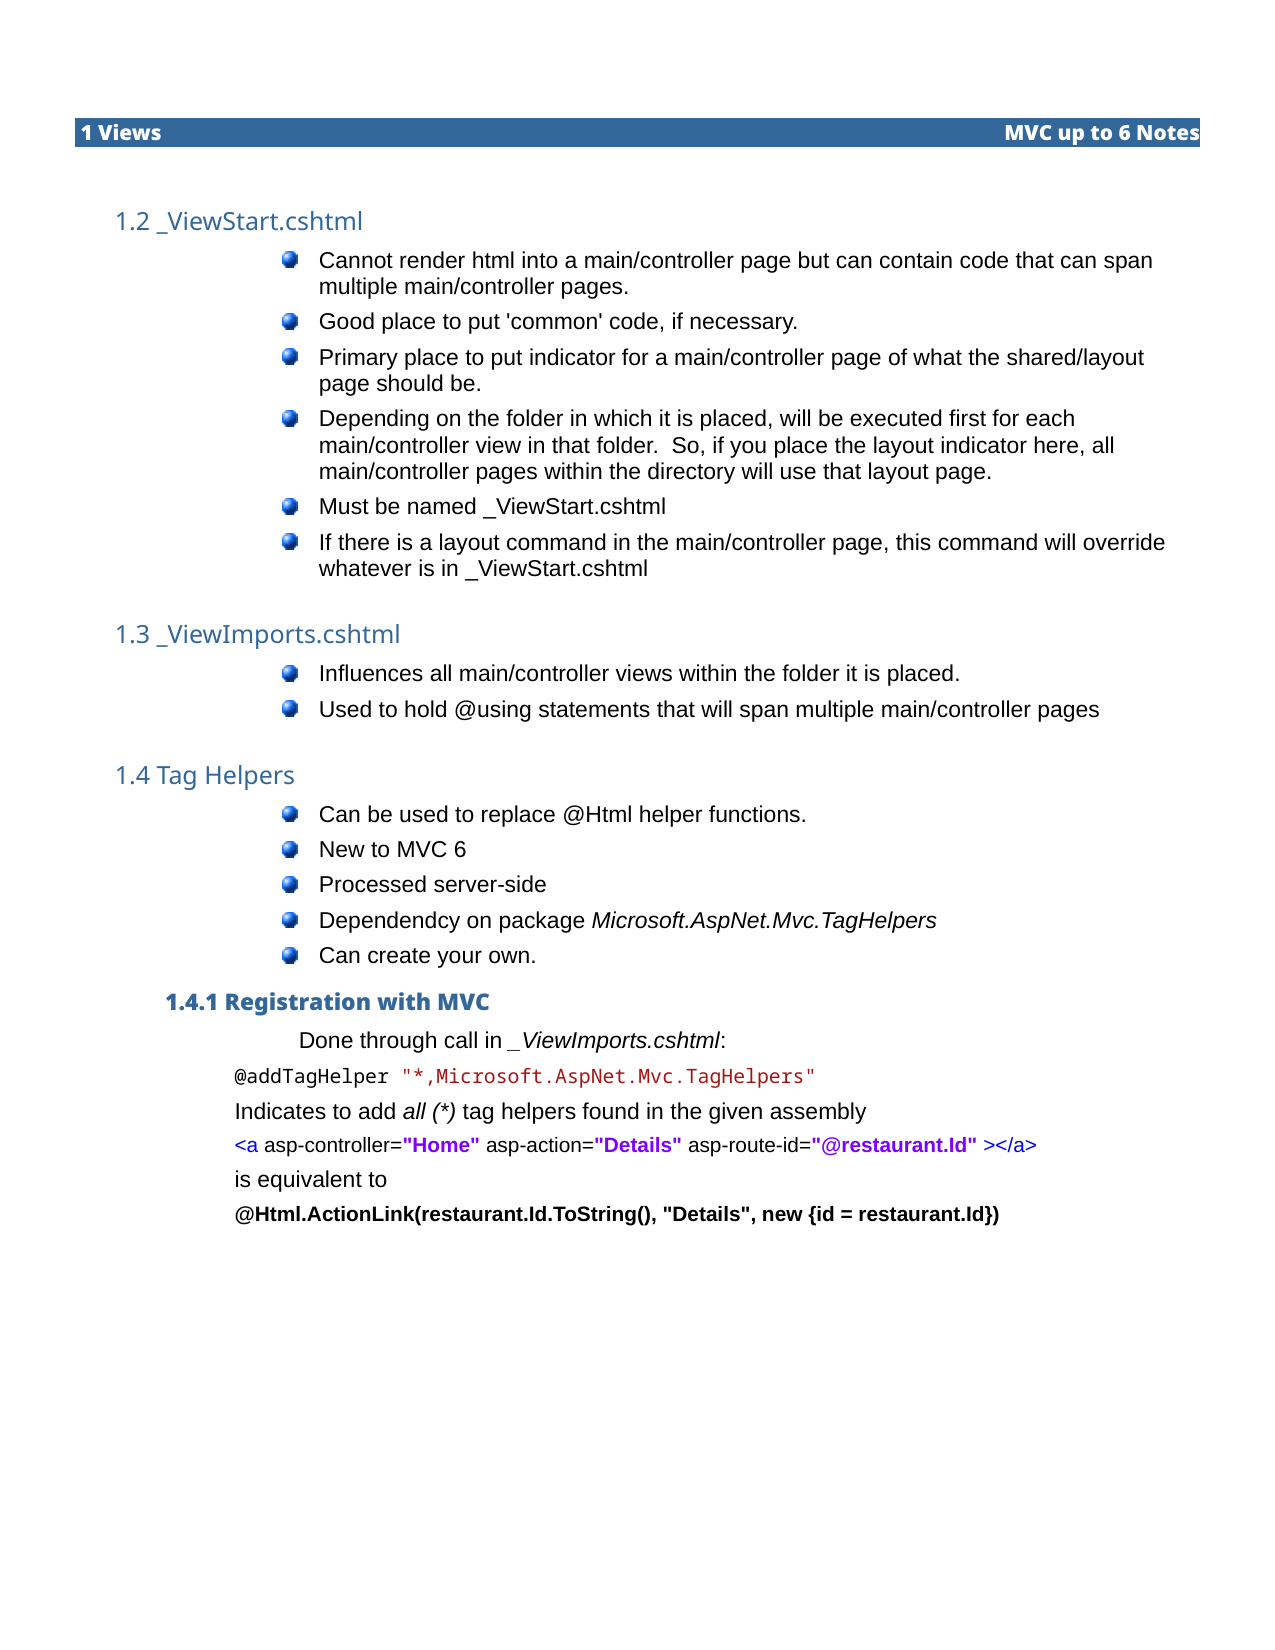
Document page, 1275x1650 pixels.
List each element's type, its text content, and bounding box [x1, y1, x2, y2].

list Good place to put 'common' code, if necessary. [281, 308, 1200, 334]
picture [282, 912, 298, 928]
subtitle _ViewImports.cshtml [75, 617, 1200, 651]
picture [282, 806, 298, 822]
picture [282, 947, 298, 964]
list Dependendcy on package Microsoft.AspNet.Mvc.TagHelpers [281, 907, 1200, 933]
picture [282, 251, 298, 268]
list Used to hold @using statements that will span multiple main/controller pages [281, 696, 1200, 722]
picture [282, 665, 298, 682]
list Can be used to replace @Html helper functions. [281, 801, 1200, 827]
list Primary place to put indicator for a main/controller page of what the shared/layout page should be. [281, 343, 1200, 396]
subtitle Registration with MVC [75, 986, 1200, 1018]
picture [282, 410, 298, 427]
list Cannot render html into a main/controller page but can contain code that can span multiple main/controller pages. [281, 247, 1200, 299]
text @Html.ActionLink(restaurant.Id.ToString(), "Details", new {id = restaurant.Id}) [234, 1201, 1200, 1225]
picture [282, 498, 298, 515]
text @addTagHelper "*,Microsoft.AspNet.Mvc.TagHelpers" [234, 1062, 1200, 1089]
text <a asp-controller="Home" asp-action="Details" asp-route-id="@restaurant.Id" ></a> [234, 1133, 1200, 1157]
list New to MVC 6 [281, 836, 1200, 862]
list Can create your own. [281, 942, 1200, 968]
text is equivalent to [234, 1166, 1200, 1192]
list If there is a layout command in the main/controller page, this command will override whatever is in _ViewStart.cshtml [281, 528, 1200, 581]
list Must be named _ViewStart.cshtml [281, 493, 1200, 519]
picture [282, 700, 298, 717]
picture [282, 313, 298, 330]
list Done through call in _ViewImports.cshtml: [261, 1027, 1200, 1053]
picture [282, 348, 298, 365]
subtitle Tag Helpers [75, 758, 1200, 792]
text Indicates to add all (*) tag helpers found in the given assembly [234, 1098, 1200, 1124]
picture [282, 876, 298, 893]
list Processed server-side [281, 871, 1200, 898]
picture [282, 841, 298, 858]
list Depending on the folder in which it is placed, will be executed first for each main/controller view in that folder. So, if you place the layout indicator here, all main/controller pages within the directory will use that layout page. [281, 405, 1200, 484]
picture [282, 533, 298, 550]
subtitle _ViewStart.cshtml [75, 203, 1200, 238]
list Influences all main/controller views within the folder it is placed. [281, 660, 1200, 687]
